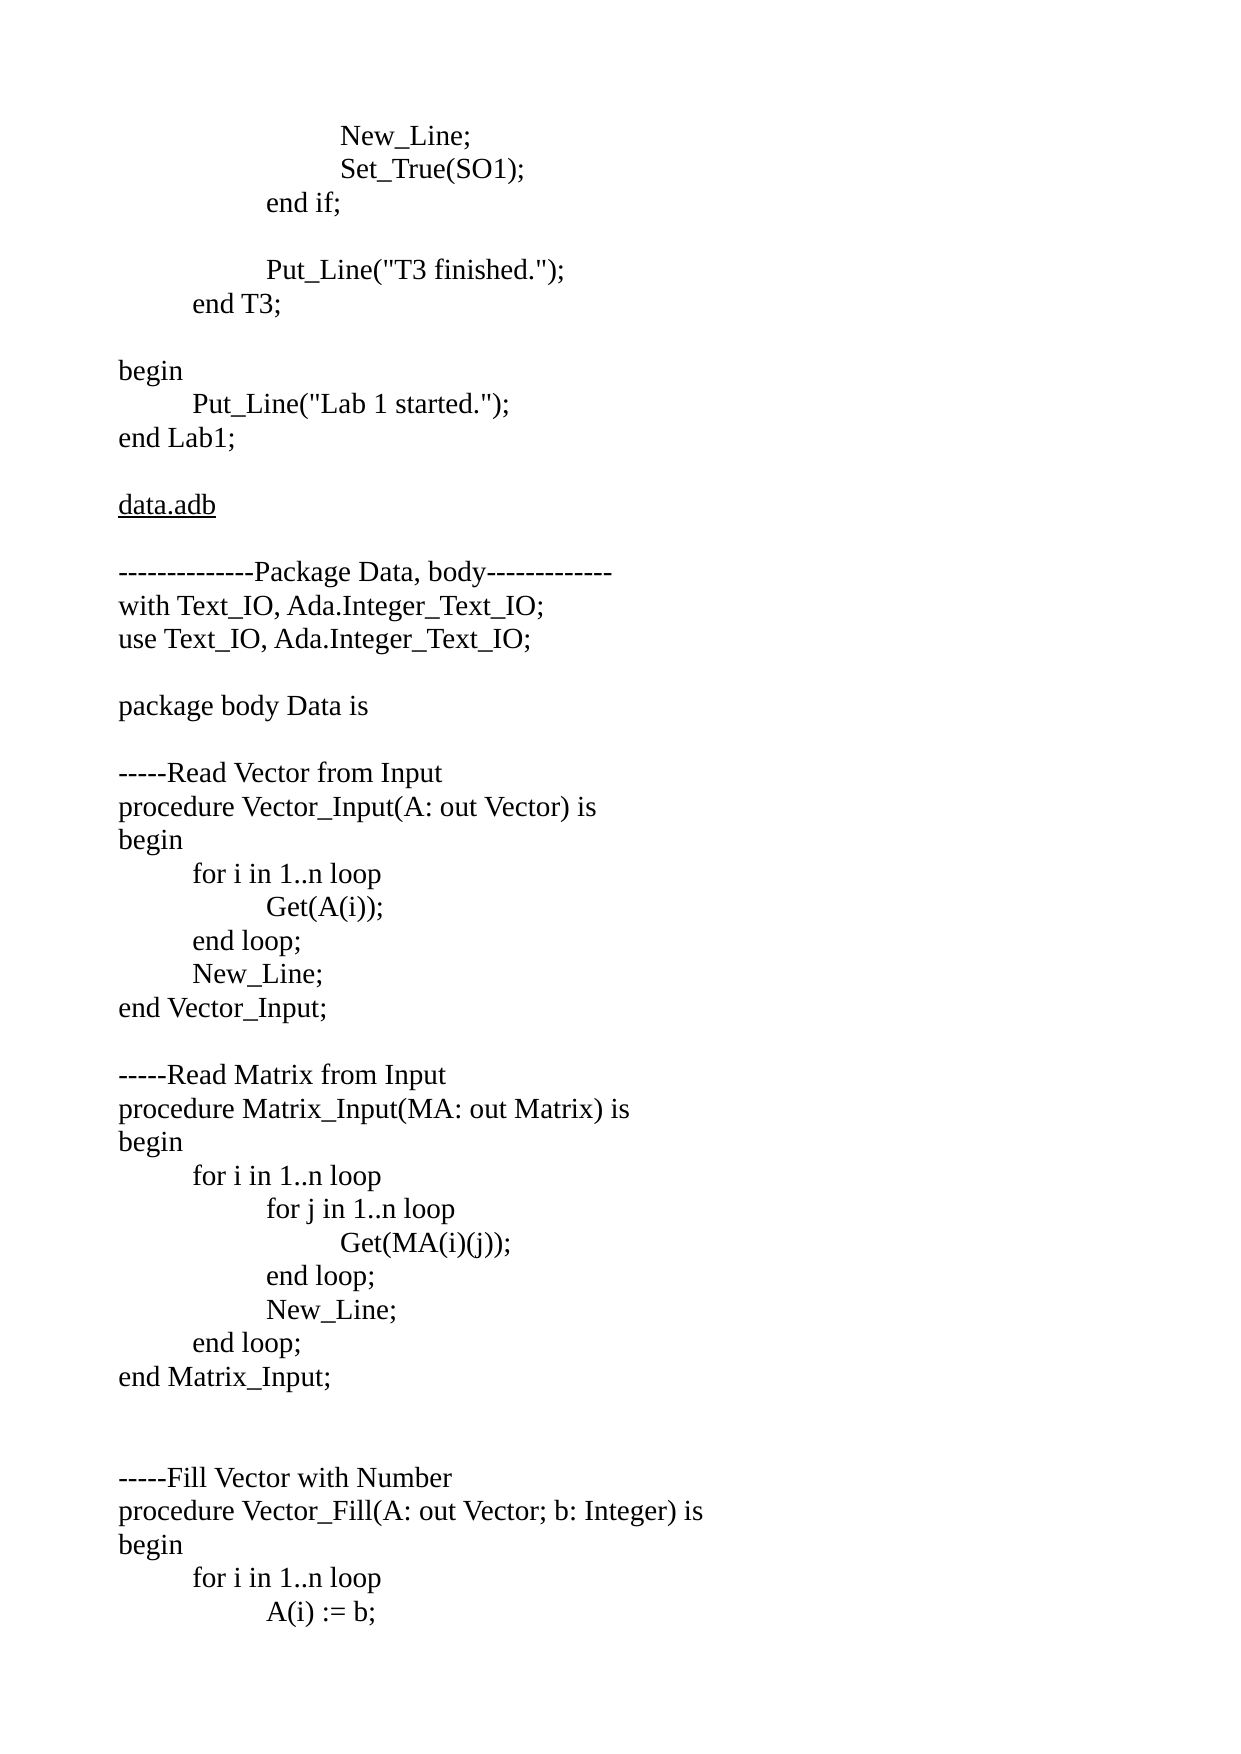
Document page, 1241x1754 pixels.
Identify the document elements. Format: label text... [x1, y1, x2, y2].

text for i in 1..n loop [118, 856, 1122, 889]
text end loop; [118, 1258, 1122, 1292]
text end Lab1; [118, 420, 1122, 453]
text -----Read Vector from Input [118, 755, 1122, 789]
text data.adb [118, 487, 1122, 521]
text end loop; [118, 923, 1122, 957]
text end T3; [118, 286, 1122, 319]
text begin [118, 1527, 1122, 1560]
text New_Line; [118, 118, 1122, 152]
text Put_Line("T3 finished."); [118, 252, 1122, 286]
text for i in 1..n loop [118, 1560, 1122, 1594]
text begin [118, 1124, 1122, 1158]
text begin [118, 353, 1122, 386]
text procedure Vector_Fill(A: out Vector; b: Integer) is [118, 1493, 1122, 1527]
text begin [118, 822, 1122, 856]
text procedure Vector_Input(A: out Vector) is [118, 789, 1122, 822]
text for j in 1..n loop [118, 1191, 1122, 1225]
text -----Fill Vector with Number [118, 1460, 1122, 1493]
text for i in 1..n loop [118, 1158, 1122, 1191]
text A(i) := b; [118, 1594, 1122, 1627]
text package body Data is [118, 688, 1122, 722]
text -----Read Matrix from Input [118, 1057, 1122, 1091]
text Get(A(i)); [118, 889, 1122, 923]
text Get(MA(i)(j)); [118, 1225, 1122, 1258]
text end Vector_Input; [118, 990, 1122, 1024]
text --------------Package Data, body------------- [118, 554, 1122, 588]
text procedure Matrix_Input(MA: out Matrix) is [118, 1091, 1122, 1124]
text New_Line; [118, 1292, 1122, 1326]
text Set_True(SO1); [118, 152, 1122, 185]
text end Matrix_Input; [118, 1359, 1122, 1393]
text with Text_IO, Ada.Integer_Text_IO; [118, 588, 1122, 621]
text use Text_IO, Ada.Integer_Text_IO; [118, 621, 1122, 655]
text New_Line; [118, 957, 1122, 990]
text end loop; [118, 1326, 1122, 1359]
text Put_Line("Lab 1 started."); [118, 386, 1122, 420]
text end if; [118, 185, 1122, 219]
